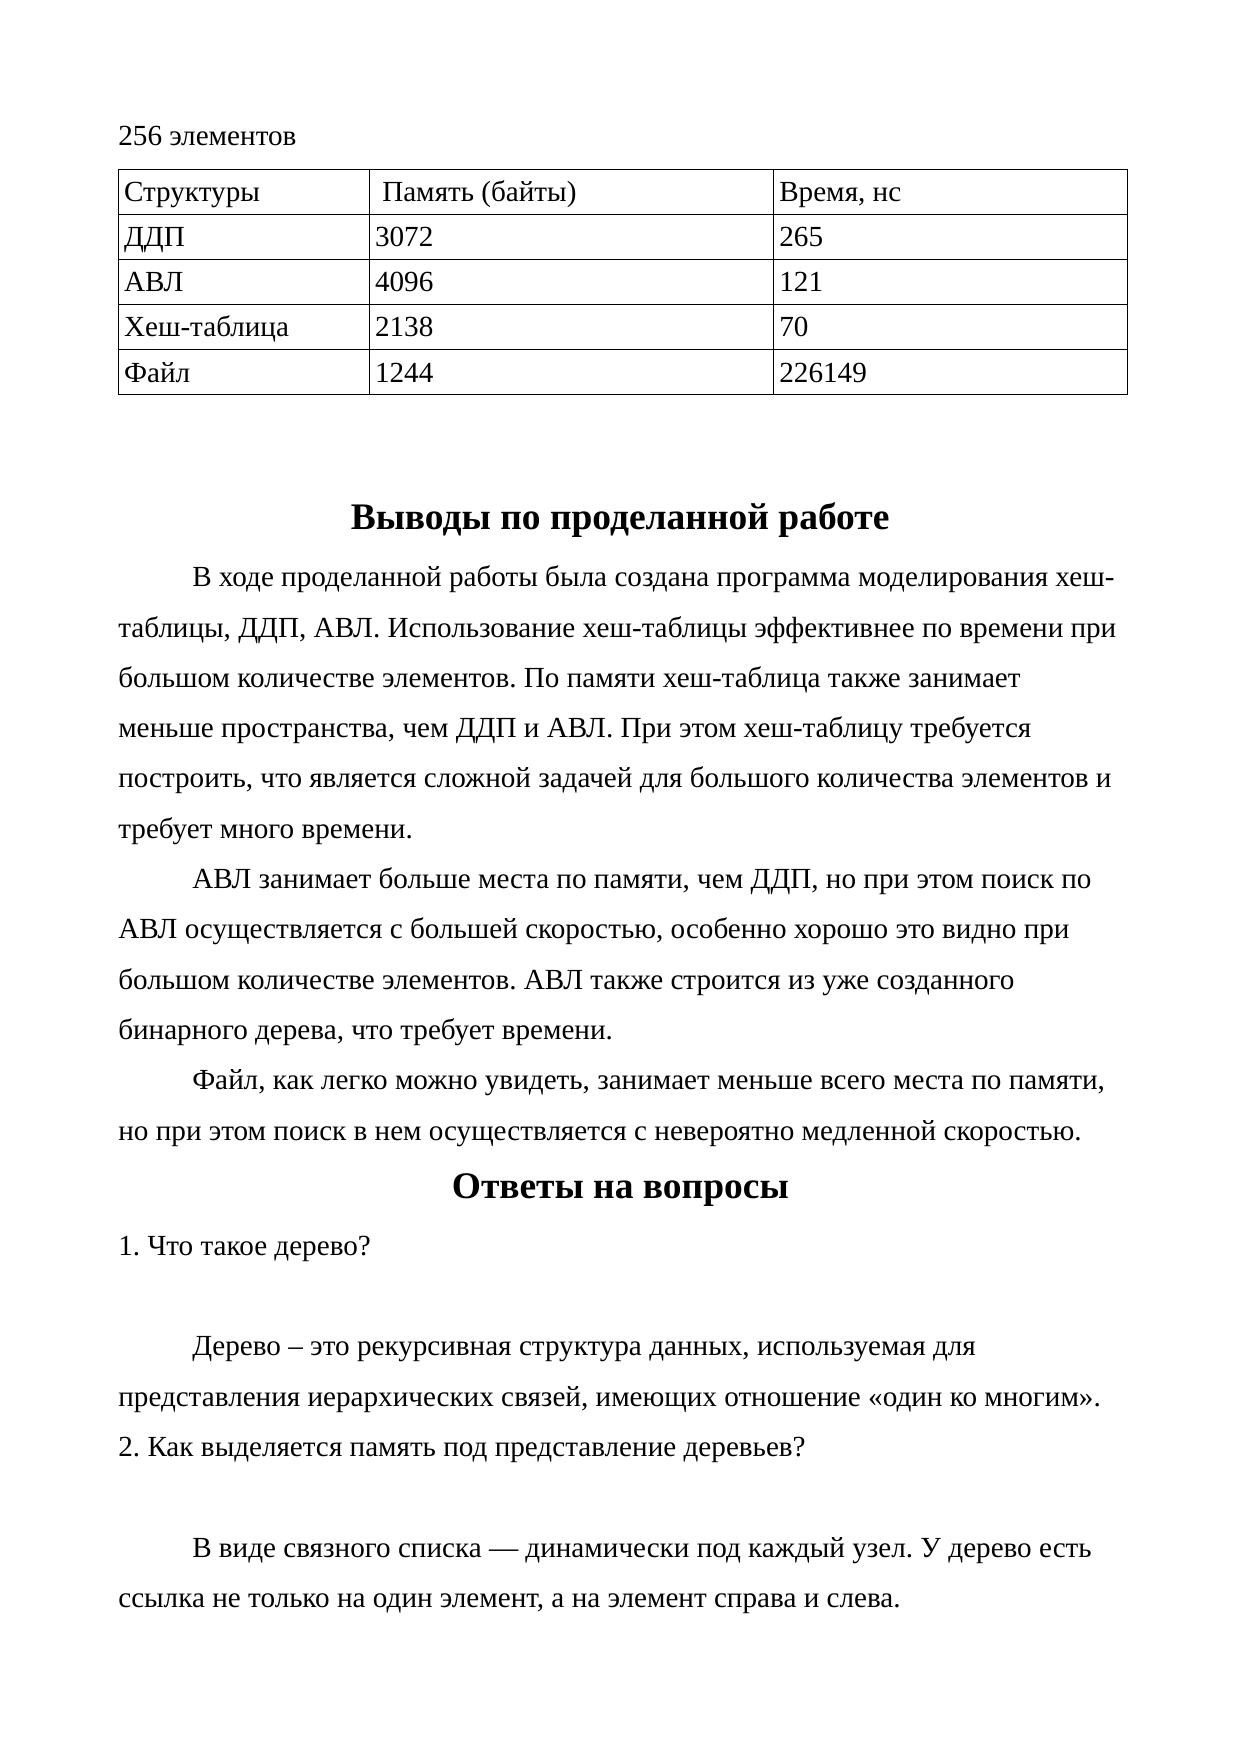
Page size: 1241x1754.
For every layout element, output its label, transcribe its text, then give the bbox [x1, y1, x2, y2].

table_cell 226149 [774, 350, 1127, 394]
text 2. Как выделяется память под представление деревьев? [118, 1429, 1122, 1463]
table_cell 121 [774, 260, 1127, 304]
table_cell 3072 [370, 215, 773, 259]
text В виде связного списка — динамически под каждый узел. У дерево есть ссылка не только на один элемент, а на элемент справа и слева. [118, 1530, 1122, 1613]
text 256 элементов [118, 118, 1122, 152]
table_header Время, нс [774, 170, 1127, 213]
text 1. Что такое дерево? [118, 1228, 1122, 1261]
text Выводы по проделанной работе [118, 495, 1122, 538]
text Ответы на вопросы [118, 1163, 1122, 1206]
table_header Память (байты) [370, 170, 773, 213]
table_cell Хеш-таблица [119, 305, 369, 349]
table_cell 265 [774, 215, 1127, 259]
table_header Структуры [119, 170, 369, 213]
text Файл, как легко можно увидеть, занимает меньше всего места по памяти, но при этом поиск в нем осуществляется с невероятно медленной скоростью. [118, 1062, 1122, 1146]
table_cell 4096 [370, 260, 773, 304]
table_cell ДДП [119, 215, 369, 259]
table_cell 2138 [370, 305, 773, 349]
text АВЛ занимает больше места по памяти, чем ДДП, но при этом поиск по АВЛ осуществляется с большей скоростью, особенно хорошо это видно при большом количестве элементов. АВЛ также строится из уже созданного бинарного дерева, что требует времени. [118, 861, 1122, 1046]
table_cell 1244 [370, 350, 773, 394]
text Дерево – это рекурсивная структура данных, используемая для представления иерархических связей, имеющих отношение «один ко многим». [118, 1328, 1122, 1412]
text В ходе проделанной работы была создана программа моделирования хеш-таблицы, ДДП, АВЛ. Использование хеш-таблицы эффективнее по времени при большом количестве элементов. По памяти хеш-таблица также занимает меньше пространства, чем ДДП и АВЛ. При этом хеш-таблицу требуется построить, что является сложной задачей для большого количества элементов и требует много времени. [118, 559, 1122, 844]
table_cell Файл [119, 350, 369, 394]
table_cell АВЛ [119, 260, 369, 304]
table_cell 70 [774, 305, 1127, 349]
